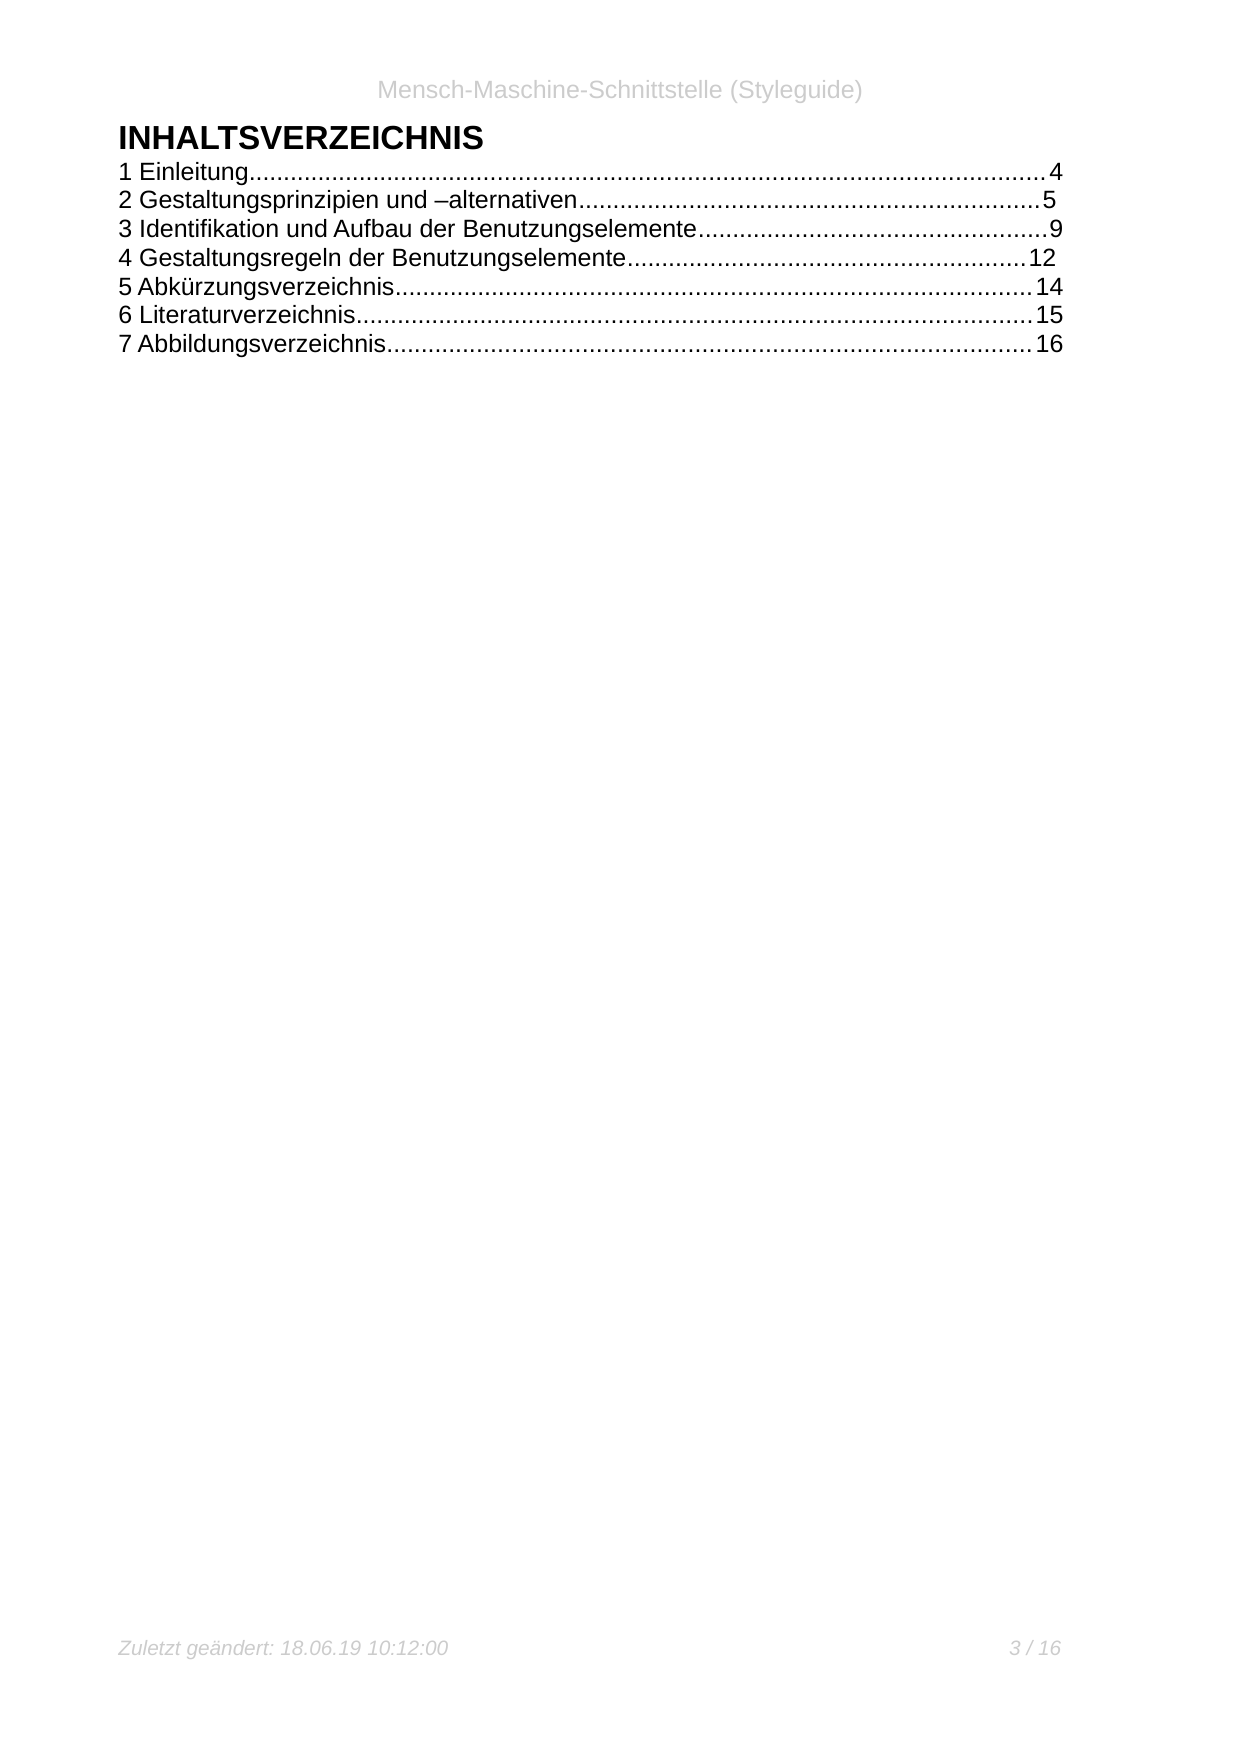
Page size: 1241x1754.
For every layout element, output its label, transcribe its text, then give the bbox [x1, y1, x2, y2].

subtitle Inhaltsverzeichnis [118, 118, 1122, 157]
text 7 Abbildungsverzeichnis 16 [118, 329, 1122, 358]
text 4 Gestaltungsregeln der Benutzungselemente 12 [118, 243, 1122, 272]
text 6 Literaturverzeichnis 15 [118, 300, 1122, 329]
text 2 Gestaltungsprinzipien und –alternativen 5 [118, 185, 1122, 214]
text 3 Identifikation und Aufbau der Benutzungselemente 9 [118, 214, 1122, 243]
text 1 Einleitung 4 [118, 157, 1122, 185]
text 5 Abkürzungsverzeichnis 14 [118, 272, 1122, 300]
